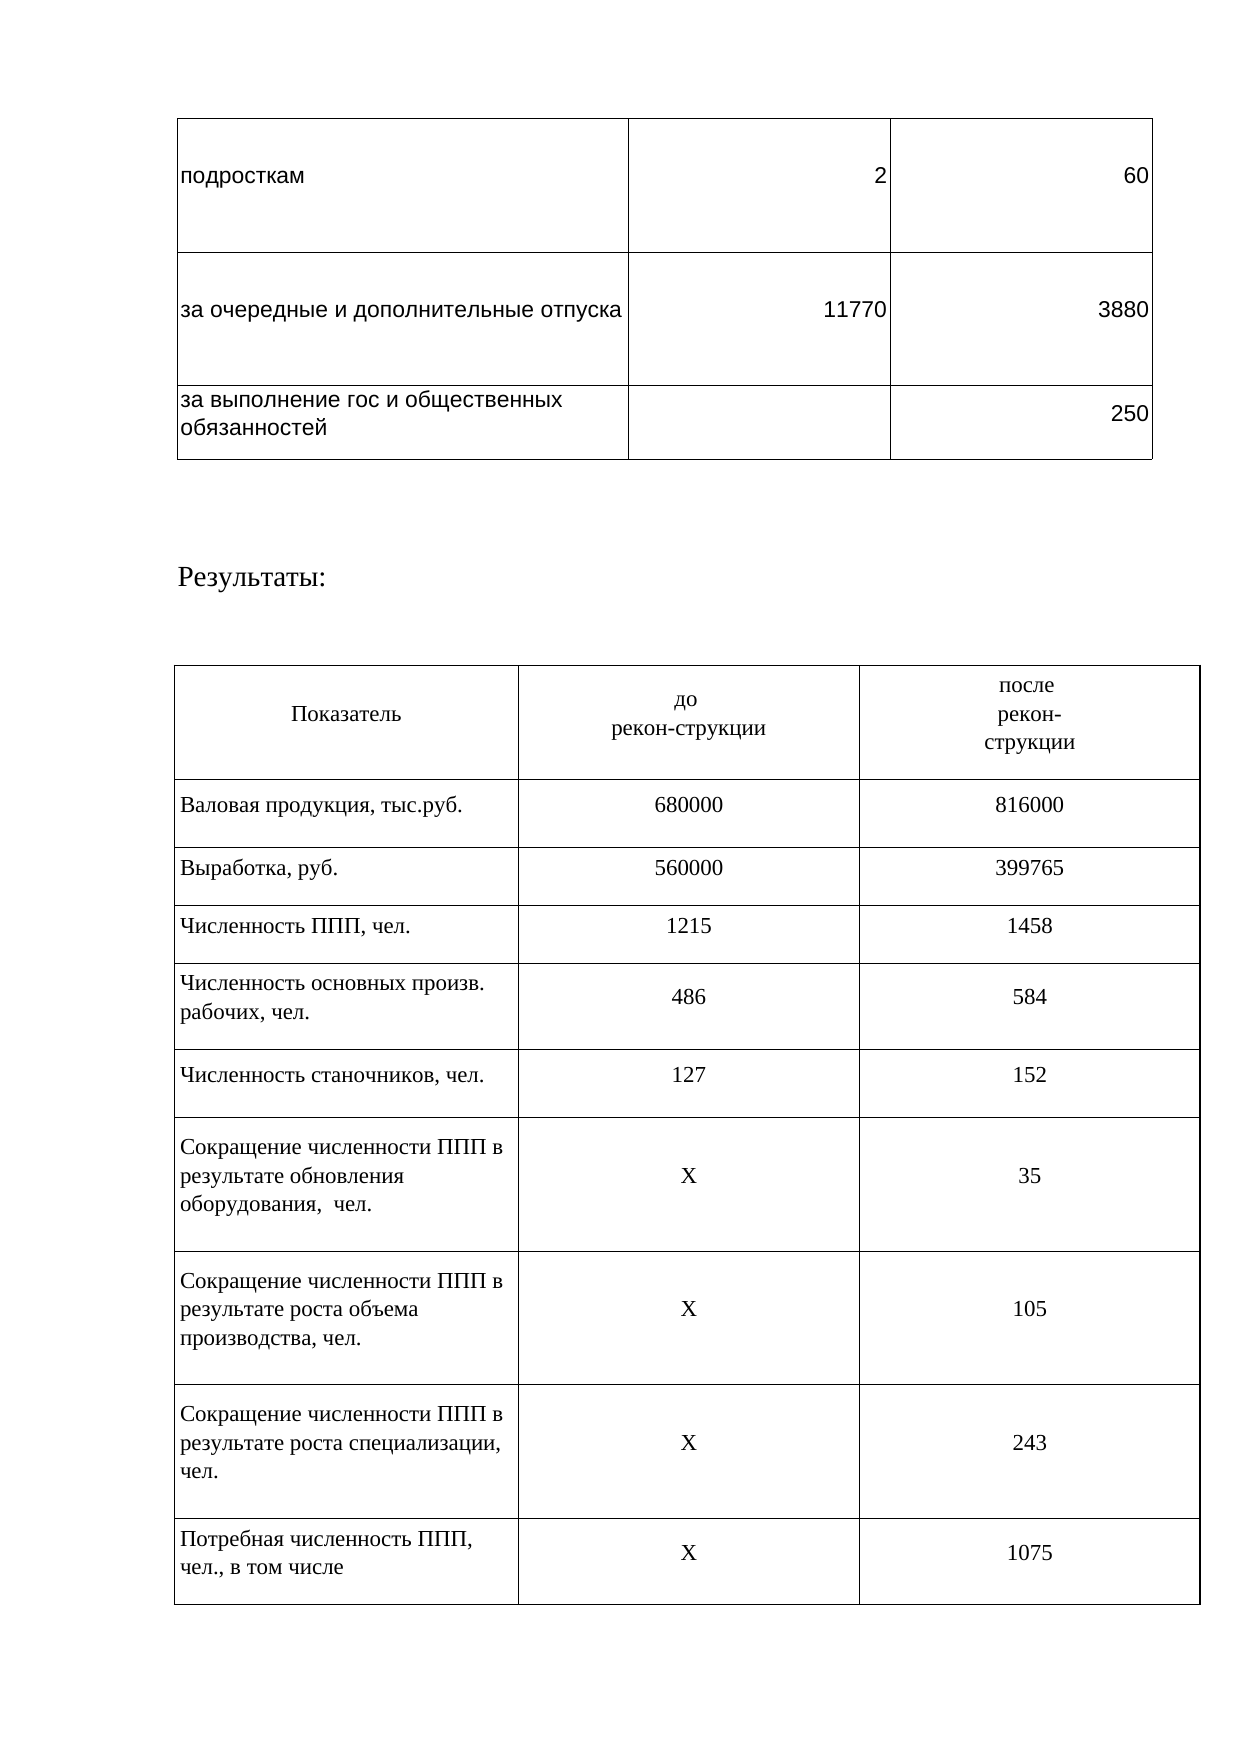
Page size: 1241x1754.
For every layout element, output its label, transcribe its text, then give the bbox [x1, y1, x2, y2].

table_cell 1458 [860, 906, 1199, 962]
table_cell 2 [629, 119, 890, 252]
table_cell 250 [891, 386, 1152, 459]
table_cell 127 [519, 1050, 859, 1117]
table_cell 399765 [860, 848, 1199, 905]
table_cell 1075 [860, 1519, 1199, 1604]
table_cell Х [519, 1385, 859, 1518]
table_cell 35 [860, 1118, 1199, 1251]
table_cell Выработка, руб. [175, 848, 518, 905]
table_header Показатель [175, 666, 518, 779]
table_cell Сокращение численности ППП в результате роста объема производства, чел. [175, 1252, 518, 1384]
text Результаты: [177, 559, 1152, 592]
table_cell Сокращение численности ППП в результате роста специализации, чел. [175, 1385, 518, 1518]
table_cell Х [519, 1252, 859, 1384]
table_cell Валовая продукция, тыс.руб. [175, 780, 518, 847]
table_cell Численность ППП, чел. [175, 906, 518, 962]
table_cell [629, 386, 890, 459]
table_cell Численность основных произв. рабочих, чел. [175, 964, 518, 1048]
table_cell 105 [860, 1252, 1199, 1384]
table_header до рекон-струкции [519, 666, 859, 779]
table_cell 11770 [629, 253, 890, 385]
table_cell подросткам [178, 119, 628, 252]
table_cell 60 [891, 119, 1152, 252]
table_cell Х [519, 1519, 859, 1604]
table_cell 584 [860, 964, 1199, 1048]
table_cell 816000 [860, 780, 1199, 847]
table_cell Сокращение численности ППП в результате обновления оборудования, чел. [175, 1118, 518, 1251]
table_cell 152 [860, 1050, 1199, 1117]
table_header после рекон- струкции [860, 666, 1199, 779]
table_cell Х [519, 1118, 859, 1251]
table_cell 3880 [891, 253, 1152, 385]
table_cell 243 [860, 1385, 1199, 1518]
table_cell 1215 [519, 906, 859, 962]
table_cell Численность станочников, чел. [175, 1050, 518, 1117]
table_cell Потребная численность ППП, чел., в том числе [175, 1519, 518, 1604]
table_cell 486 [519, 964, 859, 1048]
table_cell за очередные и дополнительные отпуска [178, 253, 628, 385]
table_cell за выполнение гос и общественных обязанностей [178, 386, 628, 459]
table_cell 560000 [519, 848, 859, 905]
table_cell 680000 [519, 780, 859, 847]
